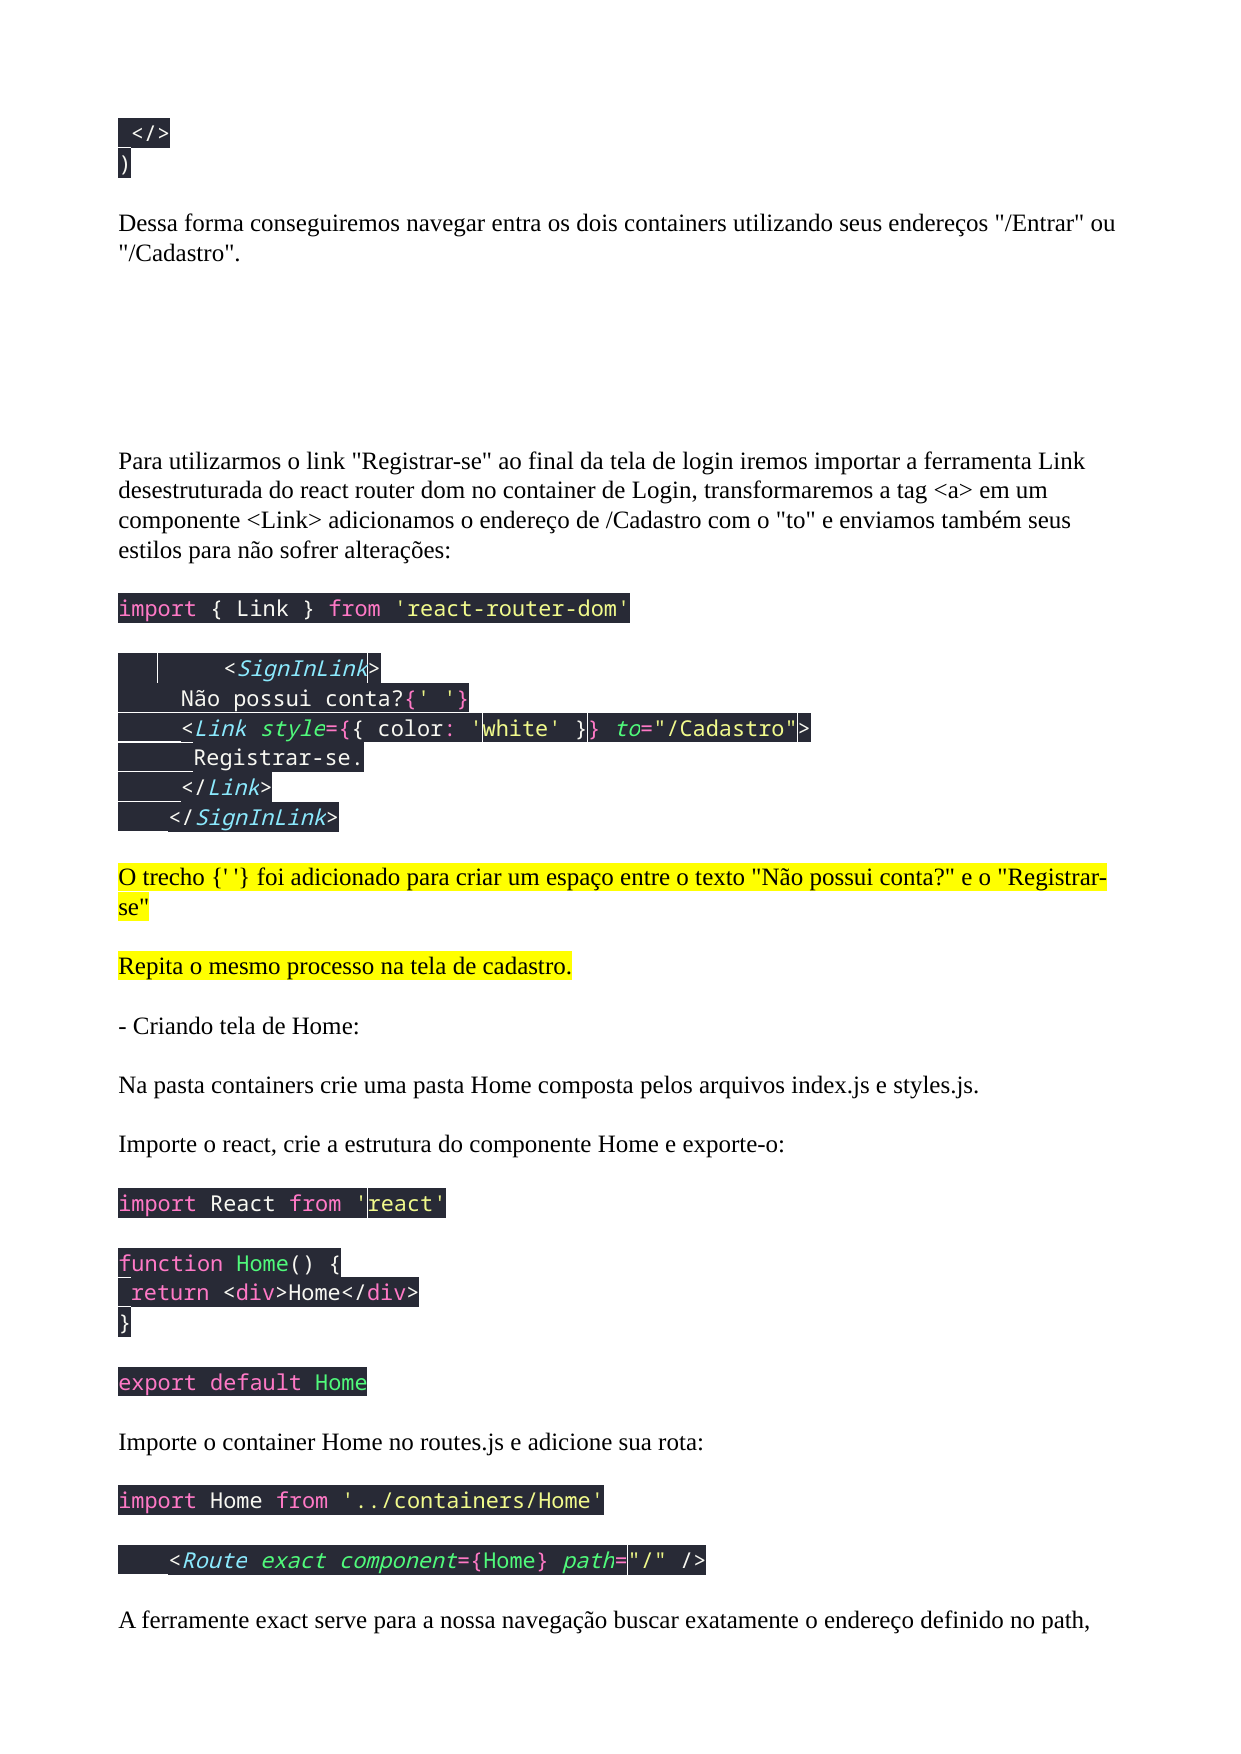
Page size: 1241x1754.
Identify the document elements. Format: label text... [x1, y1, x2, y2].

text Para utilizarmos o link "Registrar-se" ao final da tela de login iremos importar a ferramenta Link desestruturada do react router dom no container de Login, transformaremos a tag <a> em um componente <Link> adicionamos o endereço de /Cadastro com o "to" e enviamos também seus estilos para não sofrer alterações: [118, 445, 1122, 564]
text O trecho {' '} foi adicionado para criar um espaço entre o texto "Não possui conta?" e o "Registrar-se" [118, 861, 1122, 921]
text Importe o react, crie a estrutura do componente Home e exporte-o: [118, 1129, 1122, 1158]
text ) [118, 148, 1122, 178]
text Registrar-se. [118, 742, 1122, 772]
text export default Home [118, 1367, 1122, 1396]
text Não possui conta?{' '} [118, 683, 1122, 712]
text <SignInLink> [118, 653, 1122, 683]
text Dessa forma conseguiremos navegar entra os dois containers utilizando seus endereços "/Entrar" ou "/Cadastro". [118, 207, 1122, 267]
text import Home from '../containers/Home' [118, 1485, 1122, 1515]
text - Criando tela de Home: [118, 1010, 1122, 1039]
text </Link> [118, 772, 1122, 802]
text <Link style={{ color: 'white' }} to="/Cadastro"> [118, 712, 1122, 742]
text </> [118, 118, 1122, 148]
text import { Link } from 'react-router-dom' [118, 593, 1122, 623]
text Importe o container Home no routes.js e adicione sua rota: [118, 1426, 1122, 1456]
text Repita o mesmo processo na tela de cadastro. [118, 951, 1122, 980]
text Na pasta containers crie uma pasta Home composta pelos arquivos index.js e styles.js. [118, 1069, 1122, 1099]
text </SignInLink> [118, 802, 1122, 832]
text A ferramente exact serve para a nossa navegação buscar exatamente o endereço definido no path, [118, 1604, 1122, 1634]
text return <div>Home</div> [118, 1277, 1122, 1307]
text function Home() { [118, 1247, 1122, 1277]
text import React from 'react' [118, 1188, 1122, 1218]
text } [118, 1307, 1122, 1337]
text <Route exact component={Home} path="/" /> [118, 1545, 1122, 1575]
